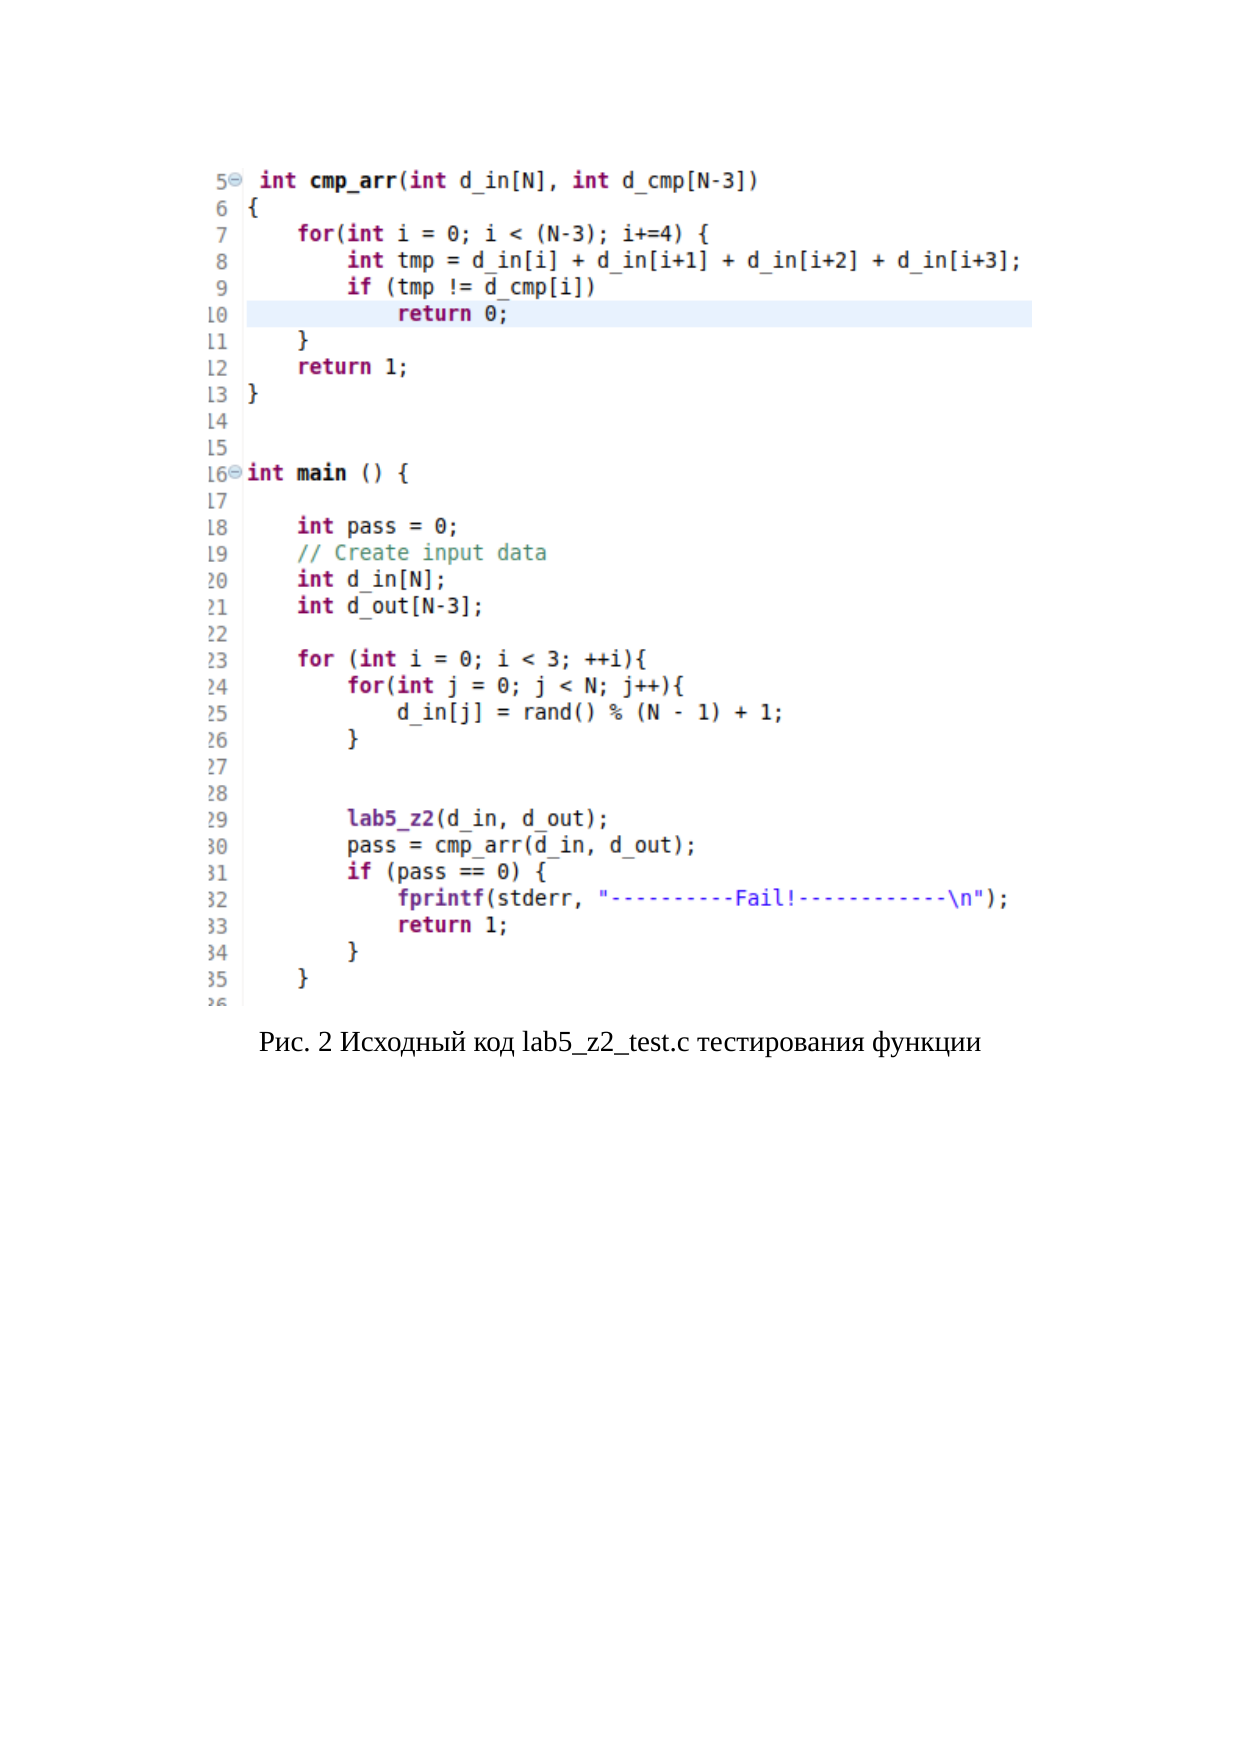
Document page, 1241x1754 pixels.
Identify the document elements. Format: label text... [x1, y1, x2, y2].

text Рис. 2 Исходный код lab5_z2_test.c тестирования функции [118, 219, 1122, 1057]
picture [208, 168, 1032, 1006]
